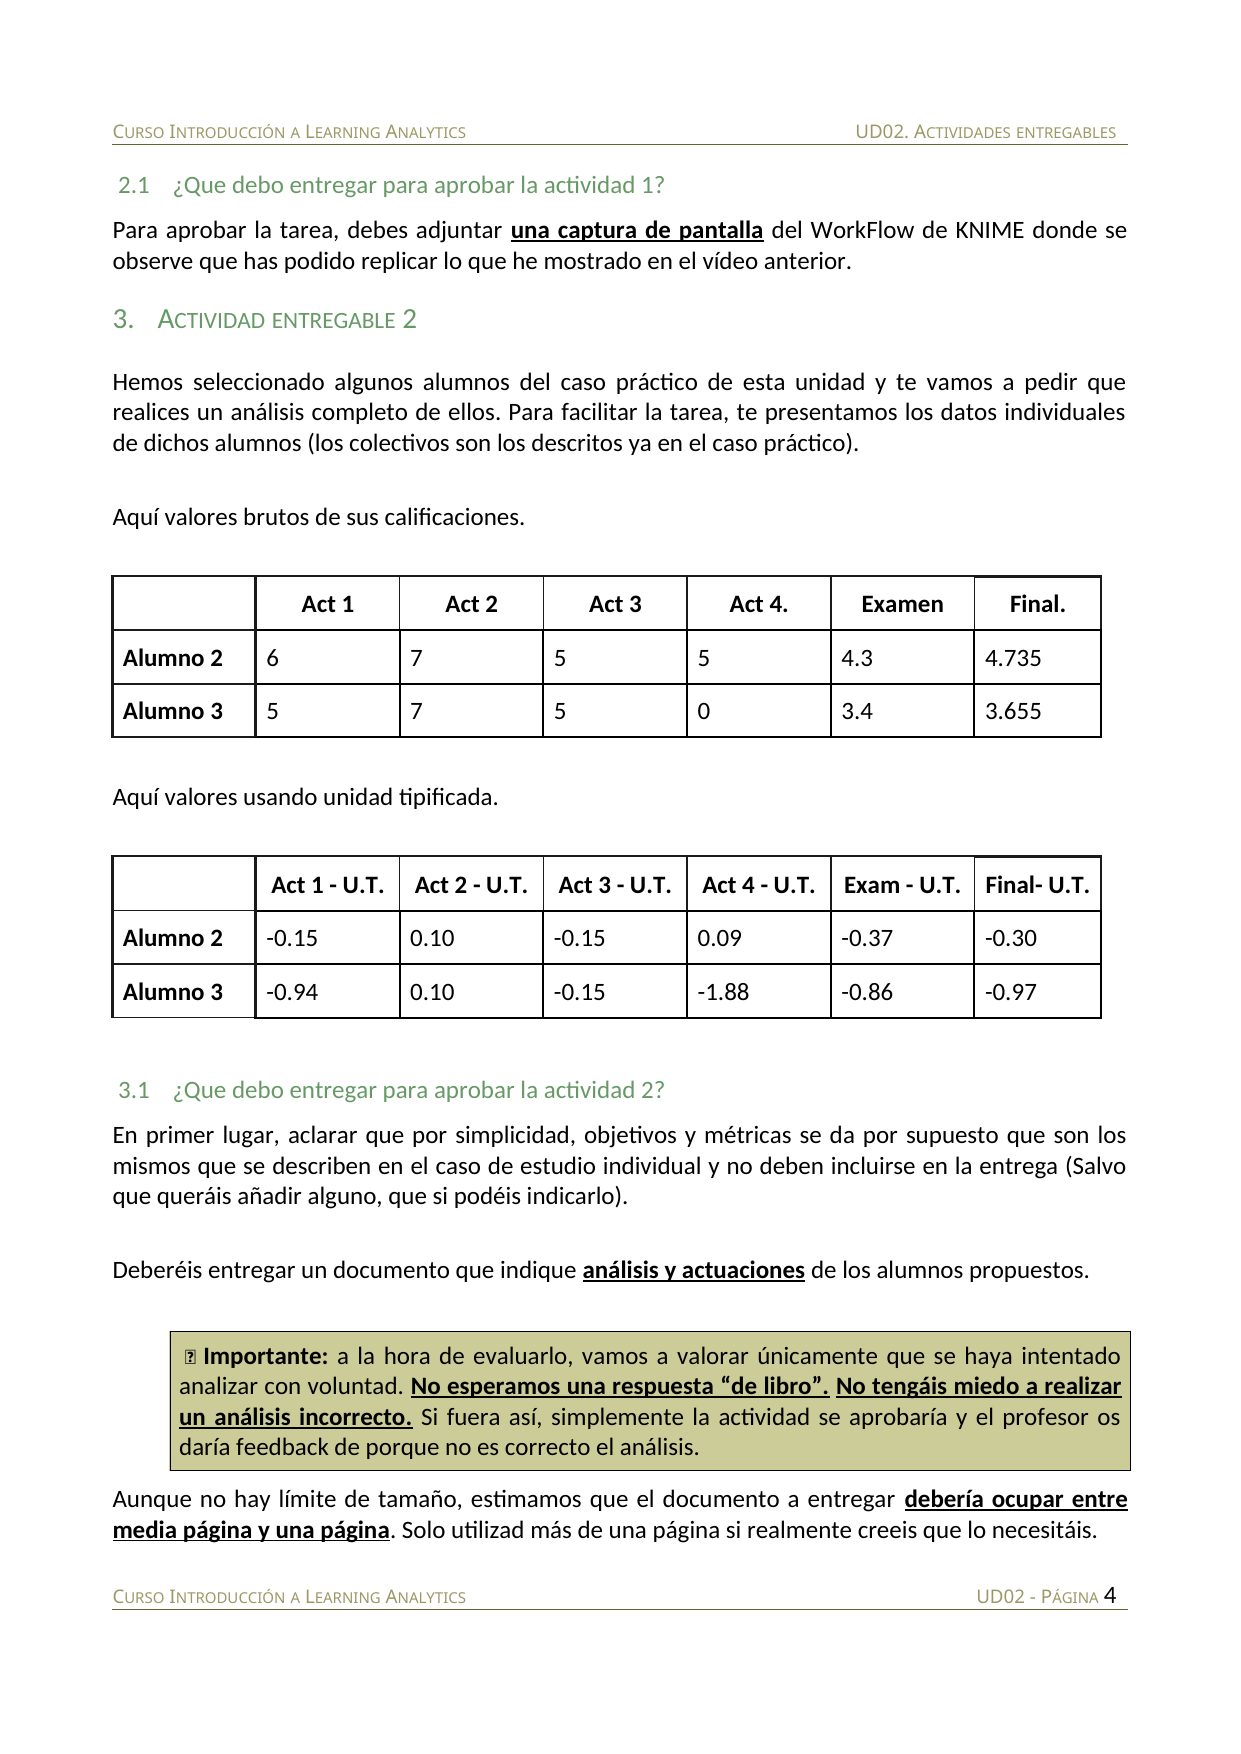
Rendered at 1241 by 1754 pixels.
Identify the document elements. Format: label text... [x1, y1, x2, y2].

subtitle ¿Que debo entregar para aprobar la actividad 2? [112, 1074, 1128, 1104]
table_cell Alumno 3 [114, 685, 254, 736]
table_cell Alumno 2 [114, 911, 254, 963]
subtitle ¿Que debo entregar para aprobar la actividad 1? [112, 169, 1128, 199]
table_cell 6 [257, 631, 399, 683]
text En primer lugar, aclarar que por simplicidad, objetivos y métricas se da por supuesto que son los mismos que se describen en el caso de estudio individual y no deben incluirse en la entrega (Salvo que queráis añadir alguno, que si podéis indicarlo). [112, 1119, 1128, 1211]
table_cell 0.10 [401, 912, 542, 963]
table_header Act 3 [544, 577, 686, 629]
table_cell -0.86 [832, 965, 973, 1017]
table_cell 5 [688, 631, 830, 683]
text Aunque no hay límite de tamaño, estimamos que el documento a entregar debería ocupar entre media página y una página. Solo utilizad más de una página si realmente creeis que lo necesitáis. [112, 1483, 1128, 1544]
text Hemos seleccionado algunos alumnos del caso práctico de esta unidad y te vamos a pedir que realices un análisis completo de ellos. Para facilitar la tarea, te presentamos los datos individuales de dichos alumnos (los colectivos son los descritos ya en el caso práctico). [112, 366, 1128, 457]
table_header Act 4 - U.T. [688, 857, 830, 910]
table_header Final. [975, 578, 1100, 629]
table_cell 5 [544, 631, 686, 683]
table_cell 4.3 [832, 631, 973, 683]
table_header [114, 857, 254, 910]
text Aquí valores brutos de sus calificaciones. [112, 501, 1128, 531]
table_cell 5 [257, 685, 399, 736]
table_header Act 2 - U.T. [400, 857, 543, 910]
text Para aprobar la tarea, debes adjuntar una captura de pantalla del WorkFlow de KNIME donde se observe que has podido replicar lo que he mostrado en el vídeo anterior. [112, 214, 1128, 275]
table_header Final- U.T. [975, 858, 1100, 910]
table_cell 4.735 [975, 631, 1100, 683]
subtitle Actividad entregable 2 [112, 300, 1128, 336]
table_cell -0.15 [257, 912, 399, 963]
table_cell 0 [688, 685, 830, 736]
table_cell 3.4 [832, 685, 973, 736]
table_cell 0.10 [401, 965, 542, 1017]
table_cell -0.37 [832, 912, 973, 963]
table_cell 7 [401, 631, 542, 683]
table_header Act 2 [400, 577, 543, 629]
table_cell 7 [401, 685, 542, 736]
table_cell 5 [544, 685, 686, 736]
table_cell 0.09 [688, 912, 830, 963]
table_cell Alumno 2 [114, 631, 254, 683]
table_header Examen [832, 577, 974, 629]
table_cell 3.655 [975, 685, 1100, 736]
text Deberéis entregar un documento que indique análisis y actuaciones de los alumnos propuestos. [112, 1254, 1128, 1285]
table_cell Alumno 3 [114, 965, 254, 1017]
table_cell -0.15 [544, 965, 686, 1017]
table_cell -1.88 [688, 965, 830, 1017]
table_cell -0.30 [975, 912, 1100, 963]
table_header [114, 577, 254, 629]
table_header Act 1 [257, 577, 399, 629]
table_header Act 3 - U.T. [544, 857, 686, 910]
text Aquí valores usando unidad tipificada. [112, 781, 1128, 812]
table_header Act 1 - U.T. [257, 857, 399, 910]
table_cell -0.15 [544, 912, 686, 963]
table_header Exam - U.T. [832, 857, 974, 910]
table_cell -0.97 [975, 965, 1100, 1017]
table_header Act 4. [688, 577, 830, 629]
table_cell -0.94 [257, 965, 399, 1017]
text 📖 Importante: a la hora de evaluarlo, vamos a valorar únicamente que se haya intentado analizar con voluntad. No esperamos una respuesta “de libro”. No tengáis miedo a realizar un análisis incorrecto. Si fuera así, simplemente la actividad se aprobaría y el profesor os daría feedback de porque no es correcto el análisis. [171, 1332, 1130, 1470]
